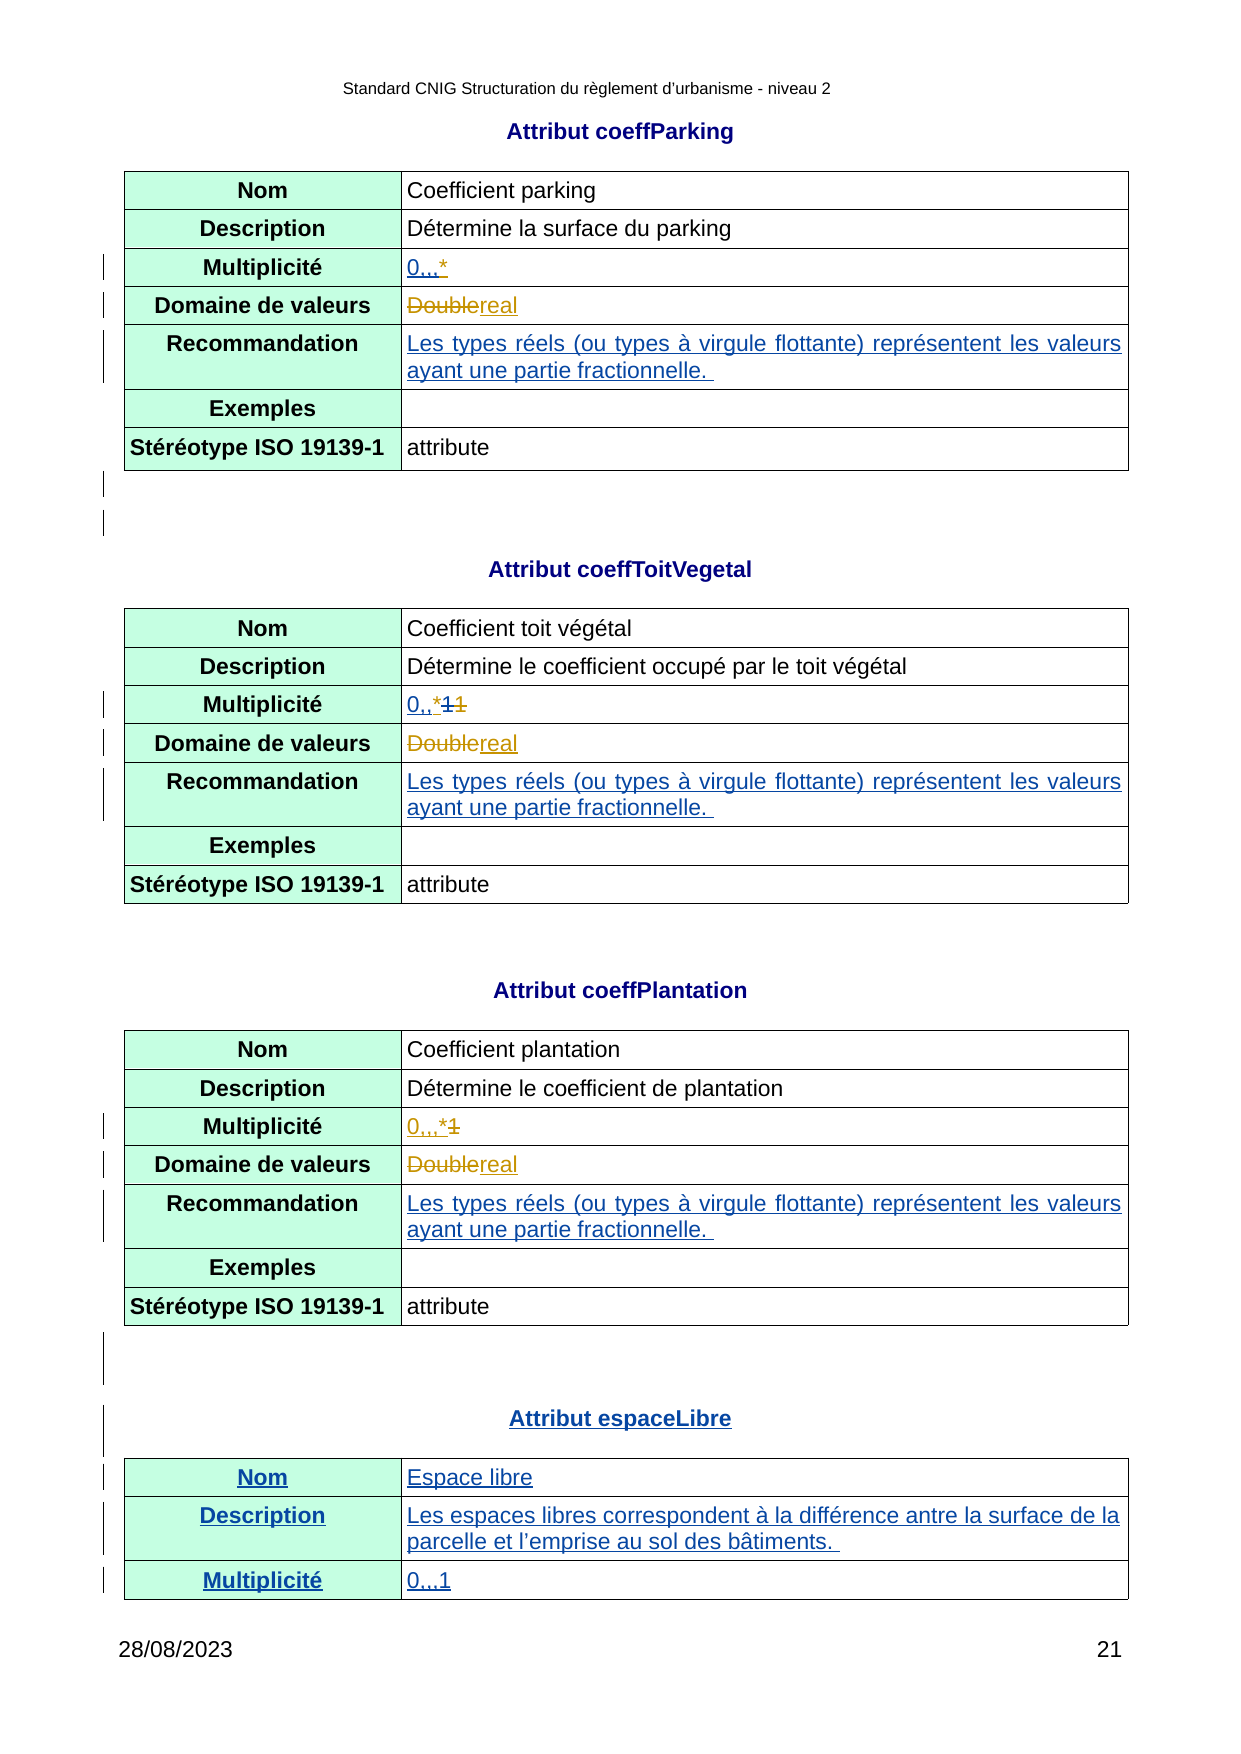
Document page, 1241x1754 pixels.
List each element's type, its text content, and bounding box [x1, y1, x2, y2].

table_cell Stéréotype ISO 19139-1 [125, 866, 401, 903]
table_cell Les types réels (ou types à virgule flottante) représentent les valeurs ayant une partie fractionnelle. [402, 325, 1128, 389]
table_cell Description [125, 210, 401, 247]
table_cell attribute [402, 866, 1128, 903]
table_cell Multiplicité [125, 1561, 401, 1599]
subtitle Attribut coeffParking [118, 118, 1122, 144]
table_cell [402, 390, 1128, 427]
table_cell Multiplicité [125, 1108, 401, 1145]
table_cell Les espaces libres correspondent à la différence antre la surface de la parcelle et l’emprise au sol des bâtiments. [402, 1497, 1128, 1560]
table_cell Description [125, 648, 401, 685]
table_cell Détermine la surface du parking [402, 210, 1128, 247]
table_header Espace libre [402, 1459, 1128, 1496]
table_cell Stéréotype ISO 19139-1 [125, 428, 401, 470]
table_cell real [402, 287, 1128, 324]
table_header Nom [125, 1031, 401, 1068]
table_cell Multiplicité [125, 686, 401, 723]
table_cell Stéréotype ISO 19139-1 [125, 1288, 401, 1325]
table_cell Recommandation [125, 763, 401, 826]
table_header Coefficient toit végétal [402, 609, 1128, 647]
table_cell attribute [402, 1288, 1128, 1325]
table_cell 0,,,* [402, 249, 1128, 286]
subtitle Attribut espaceLibre [118, 1405, 1122, 1431]
table_cell Recommandation [125, 325, 401, 389]
table_cell [402, 1249, 1128, 1286]
table_cell Domaine de valeurs [125, 1146, 401, 1183]
table_cell real [402, 724, 1128, 762]
table_cell Exemples [125, 1249, 401, 1286]
table_cell Recommandation [125, 1185, 401, 1248]
subtitle Attribut coeffToitVegetal [118, 556, 1122, 582]
table_cell Description [125, 1497, 401, 1560]
table_cell [402, 827, 1128, 864]
table_cell Domaine de valeurs [125, 724, 401, 762]
table_cell Exemples [125, 390, 401, 427]
table_cell Description [125, 1070, 401, 1107]
table_header Nom [125, 172, 401, 209]
table_header Coefficient plantation [402, 1031, 1128, 1068]
table_header Nom [125, 609, 401, 647]
table_header Coefficient parking [402, 172, 1128, 209]
table_header Nom [125, 1459, 401, 1496]
table_cell Détermine le coefficient occupé par le toit végétal [402, 648, 1128, 685]
table_cell 0,,* [402, 686, 1128, 723]
table_cell 0,,,* [402, 1108, 1128, 1145]
table_cell Multiplicité [125, 249, 401, 286]
table_cell Exemples [125, 827, 401, 864]
table_cell Détermine le coefficient de plantation [402, 1070, 1128, 1107]
subtitle Attribut coeffPlantation [118, 977, 1122, 1004]
table_cell 0,,,1 [402, 1561, 1128, 1599]
table_cell real [402, 1146, 1128, 1183]
table_cell Les types réels (ou types à virgule flottante) représentent les valeurs ayant une partie fractionnelle. [402, 1185, 1128, 1248]
table_cell Les types réels (ou types à virgule flottante) représentent les valeurs ayant une partie fractionnelle. [402, 763, 1128, 826]
table_cell attribute [402, 428, 1128, 470]
table_cell Domaine de valeurs [125, 287, 401, 324]
